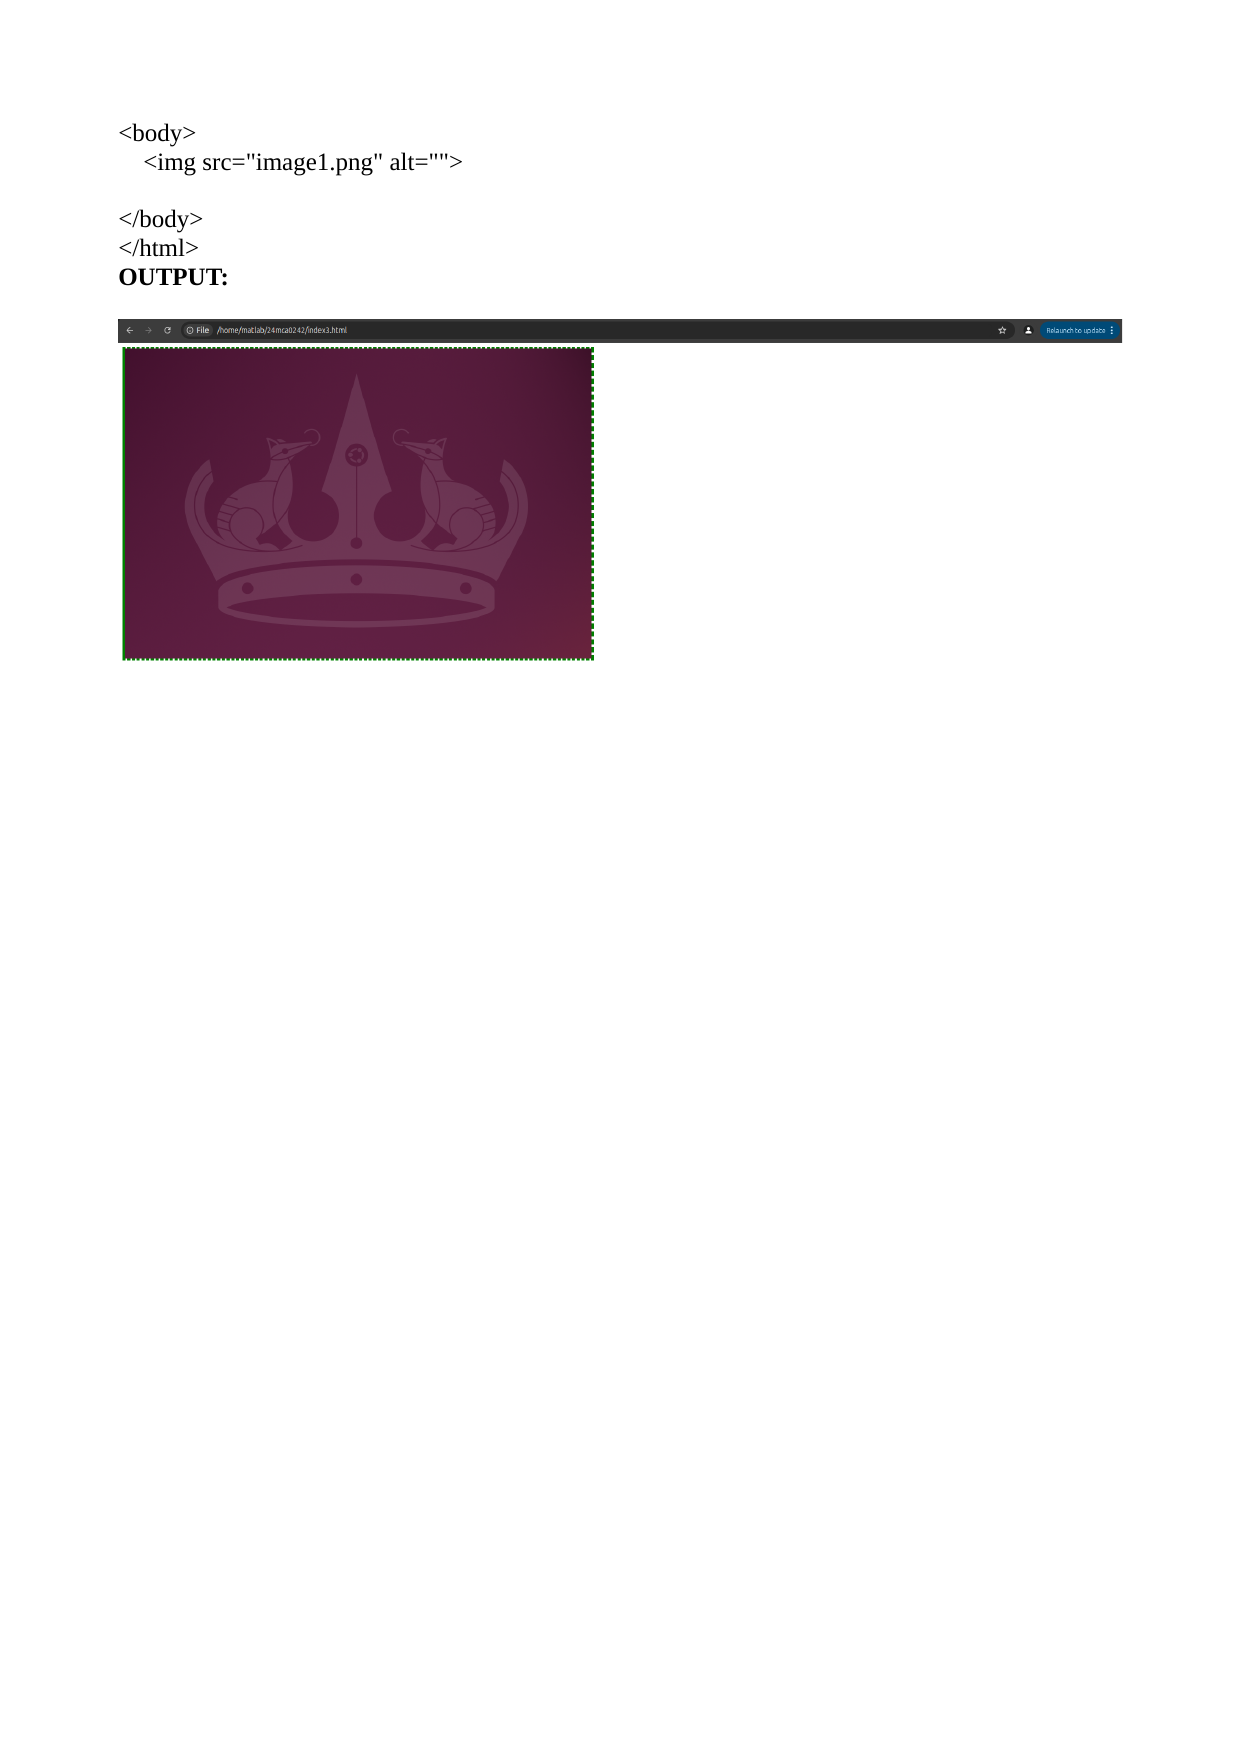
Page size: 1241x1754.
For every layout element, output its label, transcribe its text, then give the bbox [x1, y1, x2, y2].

text OUTPUT: [118, 262, 1122, 291]
text <img src="image1.png" alt=""> [118, 147, 1122, 176]
text </body> [118, 204, 1122, 233]
text </html> [118, 233, 1122, 262]
text <body> [118, 118, 1122, 147]
picture [118, 319, 1123, 691]
